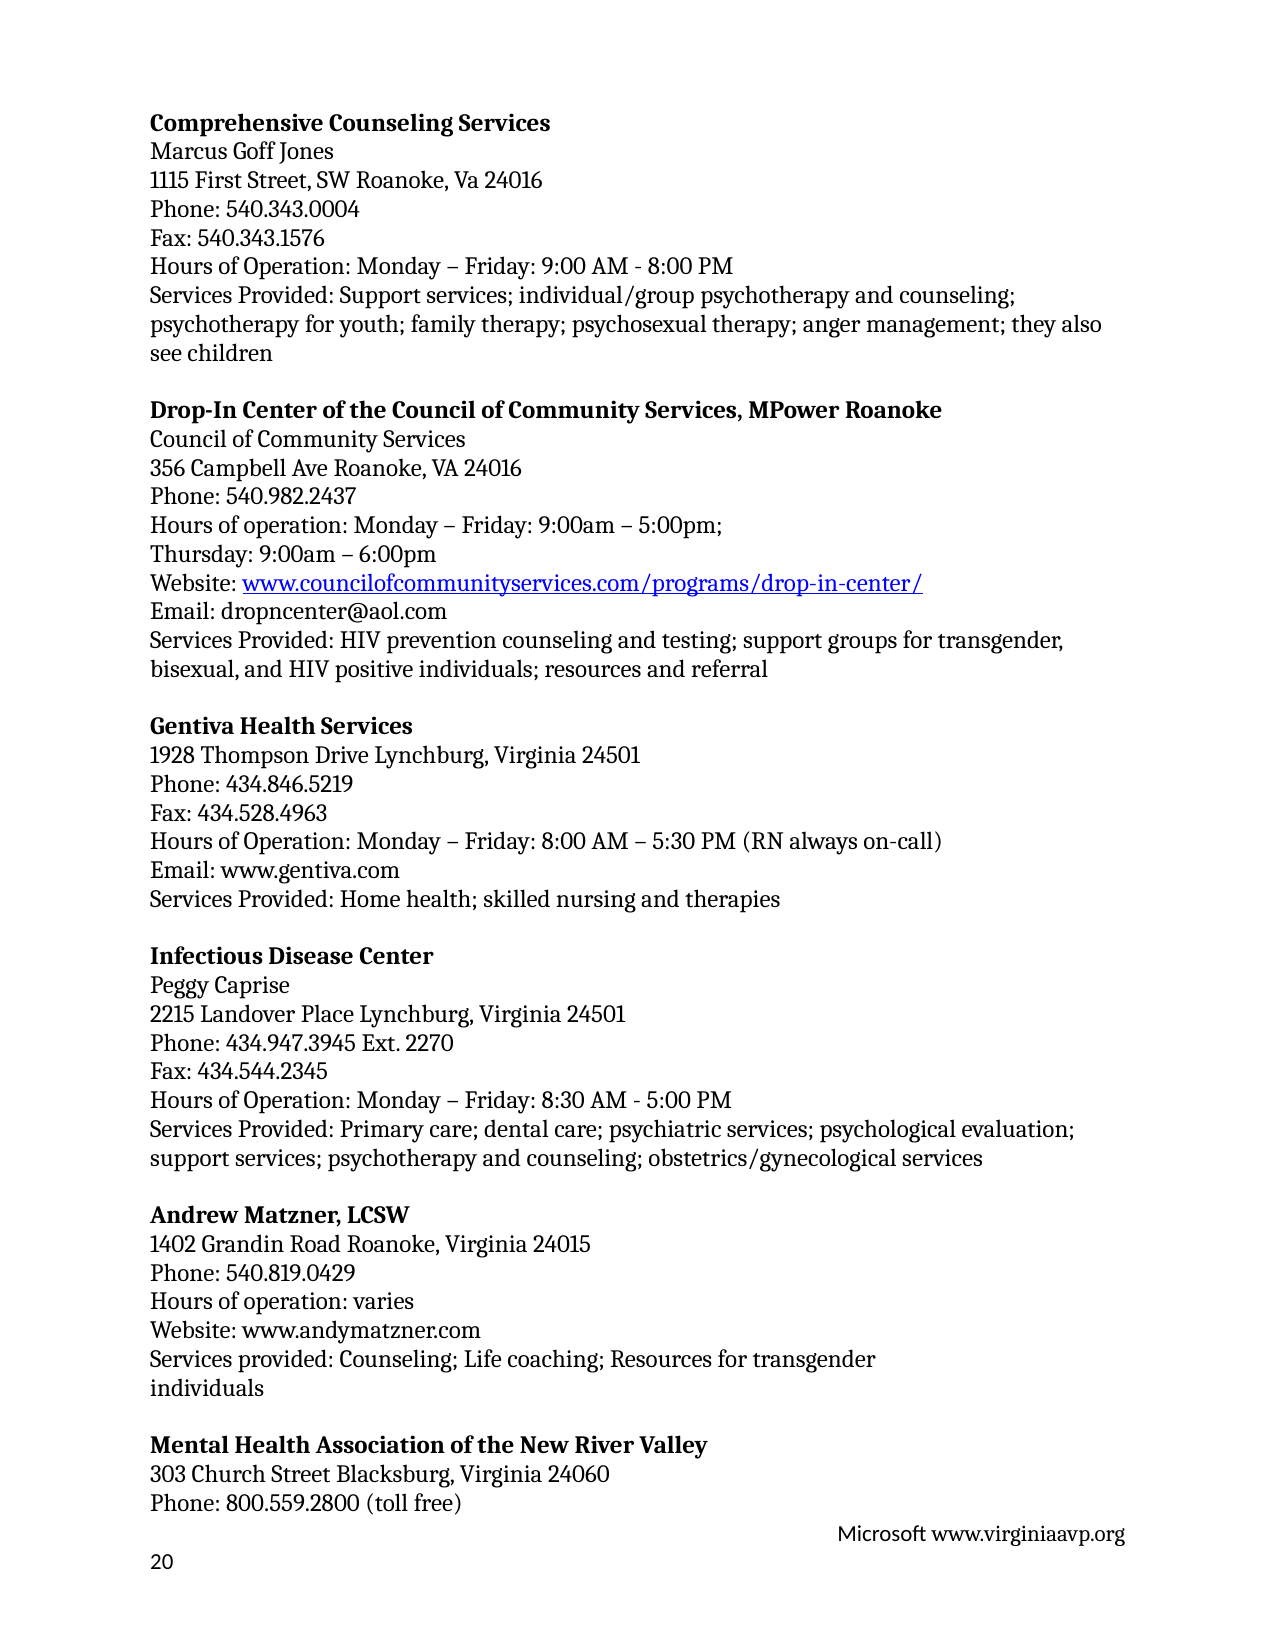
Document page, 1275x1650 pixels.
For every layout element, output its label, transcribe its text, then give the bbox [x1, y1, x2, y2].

text Andrew Matzner, LCSW [150, 1201, 1125, 1230]
text Fax: 540.343.1576 [150, 223, 1125, 252]
text Thursday: 9:00am – 6:00pm [150, 540, 1125, 568]
text Mental Health Association of the New River Valley [150, 1431, 1125, 1460]
text Infectious Disease Center [150, 942, 1125, 971]
text Email: dropncenter@aol.com [150, 597, 1125, 626]
text Fax: 434.544.2345 [150, 1057, 1125, 1086]
text Services provided: Counseling; Life coaching; Resources for transgender [150, 1345, 1125, 1373]
text Gentiva Health Services [150, 712, 1125, 741]
text Phone: 540.982.2437 [150, 482, 1125, 511]
text Phone: 800.559.2800 (toll free) [150, 1488, 1125, 1517]
text Hours of Operation: Monday – Friday: 8:30 AM - 5:00 PM [150, 1086, 1125, 1115]
text Hours of Operation: Monday – Friday: 9:00 AM - 8:00 PM [150, 252, 1125, 281]
text Website: www.councilofcommunityservices.com/programs/drop-in-center/ [150, 568, 1125, 597]
text Services Provided: Home health; skilled nursing and therapies [150, 885, 1125, 913]
text Services Provided: Support services; individual/group psychotherapy and counseling; psychotherapy for youth; family therapy; psychosexual therapy; anger management; they also see children [150, 281, 1125, 367]
text 356 Campbell Ave Roanoke, VA 24016 [150, 453, 1125, 482]
text Hours of operation: varies [150, 1287, 1125, 1316]
text Email: www.gentiva.com [150, 856, 1125, 885]
text 1402 Grandin Road Roanoke, Virginia 24015 [150, 1230, 1125, 1258]
text Services Provided: HIV prevention counseling and testing; support groups for transgender, bisexual, and HIV positive individuals; resources and referral [150, 626, 1125, 683]
text Website: www.andymatzner.com [150, 1316, 1125, 1345]
text Comprehensive Counseling Services [150, 108, 1125, 137]
text Hours of Operation: Monday – Friday: 8:00 AM – 5:30 PM (RN always on-call) [150, 827, 1125, 856]
text 2215 Landover Place Lynchburg, Virginia 24501 [150, 1000, 1125, 1028]
text Phone: 434.947.3945 Ext. 2270 [150, 1028, 1125, 1057]
text Phone: 434.846.5219 [150, 770, 1125, 798]
text Fax: 434.528.4963 [150, 798, 1125, 827]
text 1115 First Street, SW Roanoke, Va 24016 [150, 166, 1125, 195]
text Drop-In Center of the Council of Community Services, MPower Roanoke [150, 396, 1125, 425]
text Services Provided: Primary care; dental care; psychiatric services; psychological evaluation; support services; psychotherapy and counseling; obstetrics/gynecological services [150, 1115, 1125, 1172]
text Marcus Goff Jones [150, 137, 1125, 166]
text 1928 Thompson Drive Lynchburg, Virginia 24501 [150, 741, 1125, 770]
text individuals [150, 1373, 1125, 1402]
text Phone: 540.343.0004 [150, 195, 1125, 223]
text Peggy Caprise [150, 971, 1125, 1000]
text 303 Church Street Blacksburg, Virginia 24060 [150, 1460, 1125, 1488]
text Hours of operation: Monday – Friday: 9:00am – 5:00pm; [150, 511, 1125, 540]
text Phone: 540.819.0429 [150, 1258, 1125, 1287]
text Council of Community Services [150, 425, 1125, 453]
